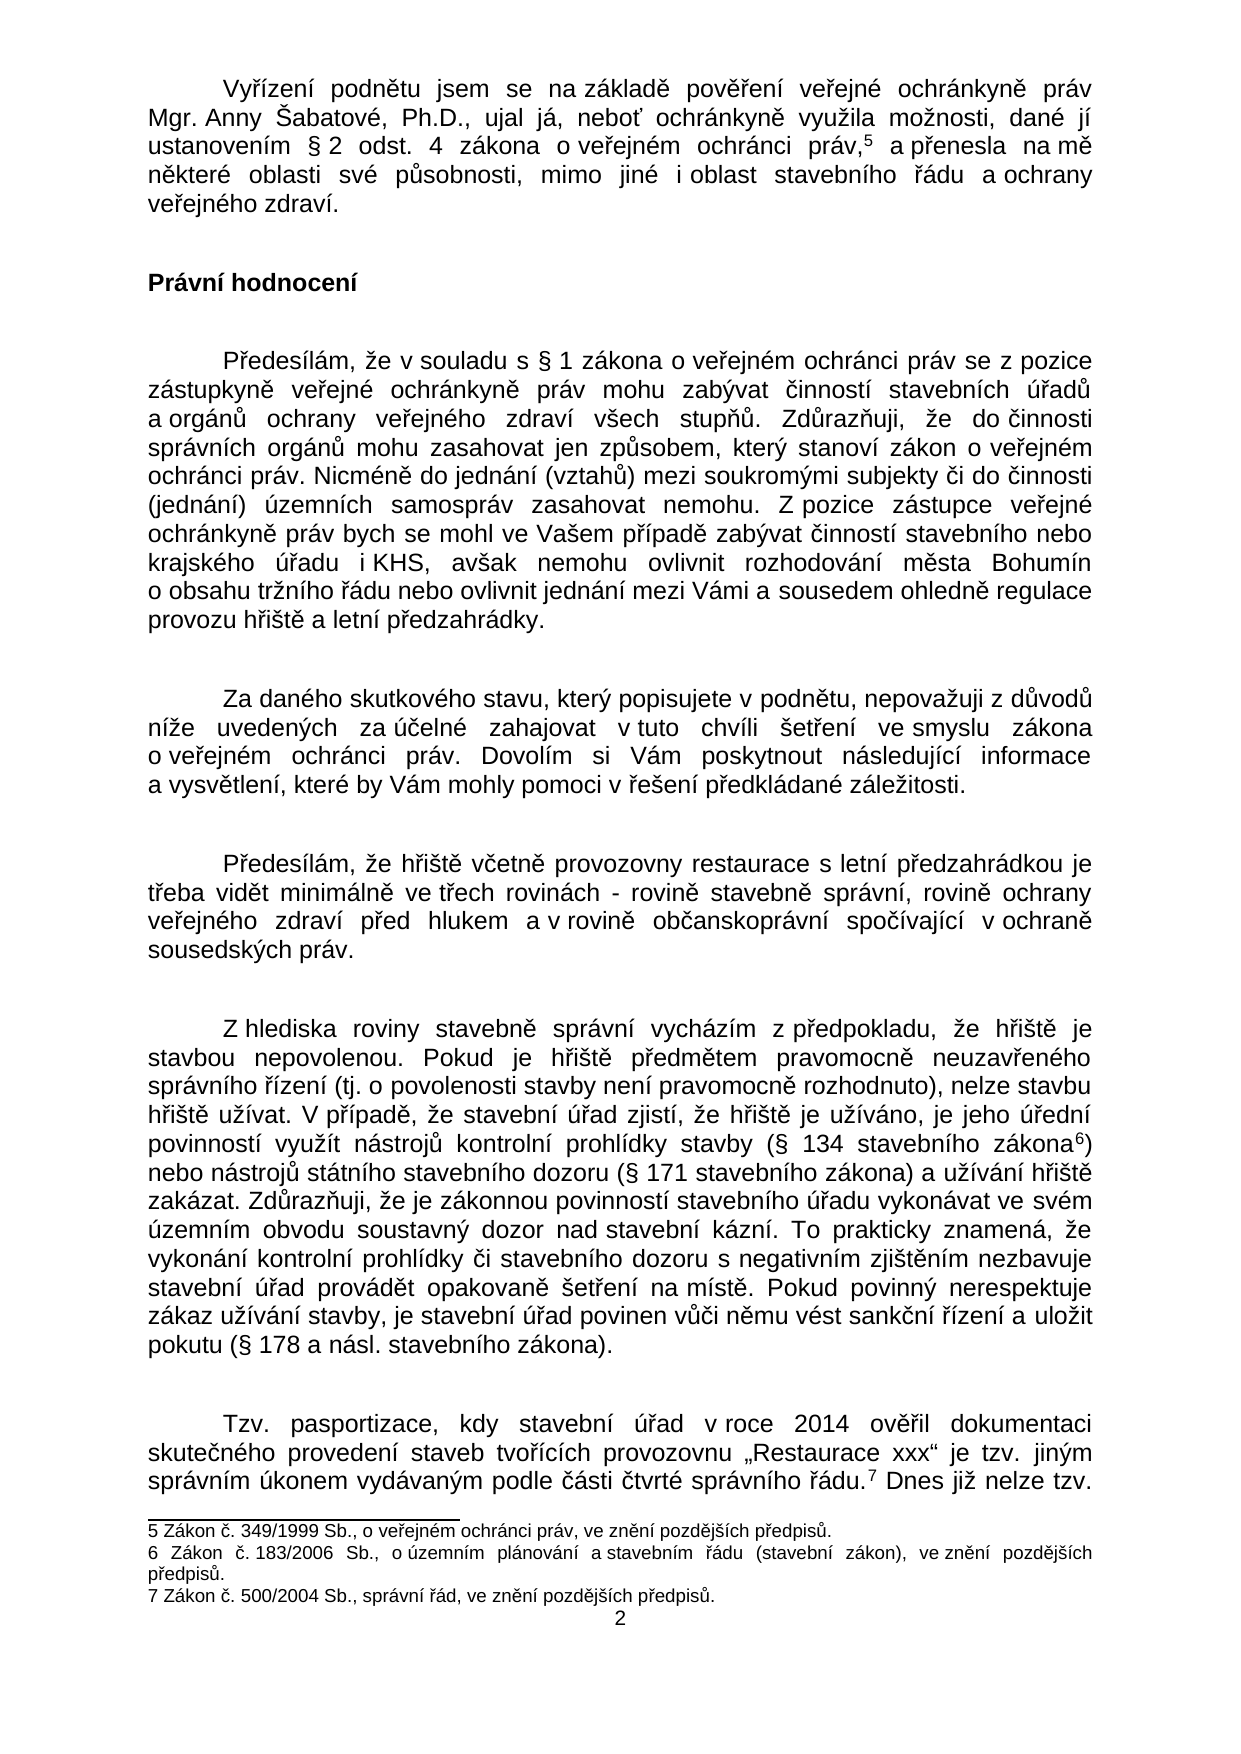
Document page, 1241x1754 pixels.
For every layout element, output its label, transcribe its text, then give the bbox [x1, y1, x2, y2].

text Předesílám, že hřiště včetně provozovny restaurace s letní předzahrádkou je třeba vidět minimálně ve třech rovinách - rovině stavebně správní, rovině ochrany veřejného zdraví před hlukem a v rovině občanskoprávní spočívající v ochraně sousedských práv. [148, 849, 1092, 964]
subtitle Právní hodnocení [148, 268, 1092, 296]
text Zákon č. 183/2006 Sb., o územním plánování a stavebním řádu (stavební zákon), ve znění pozdějších předpisů. [148, 1542, 1092, 1585]
text Za daného skutkového stavu, který popisujete v podnětu, nepovažuji z důvodů níže uvedených za účelné zahajovat v tuto chvíli šetření ve smyslu zákona o veřejném ochránci práv. Dovolím si Vám poskytnout následující informace a vysvětlení, které by Vám mohly pomoci v řešení předkládané záležitosti. [148, 684, 1092, 799]
text Z hlediska roviny stavebně správní vycházím z předpokladu, že hřiště je stavbou nepovolenou. Pokud je hřiště předmětem pravomocně neuzavřeného správního řízení (tj. o povolenosti stavby není pravomocně rozhodnuto), nelze stavbu hřiště užívat. V případě, že stavební úřad zjistí, že hřiště je užíváno, je jeho úřední povinností využít nástrojů kontrolní prohlídky stavby (§ 134 stavebního zákona) nebo nástrojů státního stavebního dozoru (§ 171 stavebního zákona) a užívání hřiště zakázat. Zdůrazňuji, že je zákonnou povinností stavebního úřadu vykonávat ve svém územním obvodu soustavný dozor nad stavební kázní. To prakticky znamená, že vykonání kontrolní prohlídky či stavebního dozoru s negativním zjištěním nezbavuje stavební úřad provádět opakovaně šetření na místě. Pokud povinný nerespektuje zákaz užívání stavby, je stavební úřad povinen vůči němu vést sankční řízení a uložit pokutu (§ 178 a násl. stavebního zákona). [148, 1014, 1092, 1359]
text Předesílám, že v souladu s § 1 zákona o veřejném ochránci práv se z pozice zástupkyně veřejné ochránkyně práv mohu zabývat činností stavebních úřadů a orgánů ochrany veřejného zdraví všech stupňů. Zdůrazňuji, že do činnosti správních orgánů mohu zasahovat jen způsobem, který stanoví zákon o veřejném ochránci práv. Nicméně do jednání (vztahů) mezi soukromými subjekty či do činnosti (jednání) územních samospráv zasahovat nemohu. Z pozice zástupce veřejné ochránkyně práv bych se mohl ve Vašem případě zabývat činností stavebního nebo krajského úřadu i KHS, avšak nemohu ovlivnit rozhodování města Bohumín o obsahu tržního řádu nebo ovlivnit jednání mezi Vámi a sousedem ohledně regulace provozu hřiště a letní předzahrádky. [148, 346, 1092, 634]
text Zákon č. 500/2004 Sb., správní řád, ve znění pozdějších předpisů. [148, 1585, 1092, 1606]
text Zákon č. 349/1999 Sb., o veřejném ochránci práv, ve znění pozdějších předpisů. [148, 1520, 1092, 1542]
text Vyřízení podnětu jsem se na základě pověření veřejné ochránkyně práv Mgr. Anny Šabatové, Ph.D., ujal já, neboť ochránkyně využila možnosti, dané jí ustanovením § 2 odst. 4 zákona o veřejném ochránci práv, a přenesla na mě některé oblasti své působnosti, mimo jiné i oblast stavebního řádu a ochrany veřejného zdraví. [148, 74, 1092, 218]
text Tzv. pasportizace, kdy stavební úřad v roce 2014 ověřil dokumentaci skutečného provedení staveb tvořících provozovnu „Restaurace xxx“ je tzv. jiným správním úkonem vydávaným podle části čtvrté správního řádu. Dnes již nelze tzv. [148, 1409, 1092, 1495]
